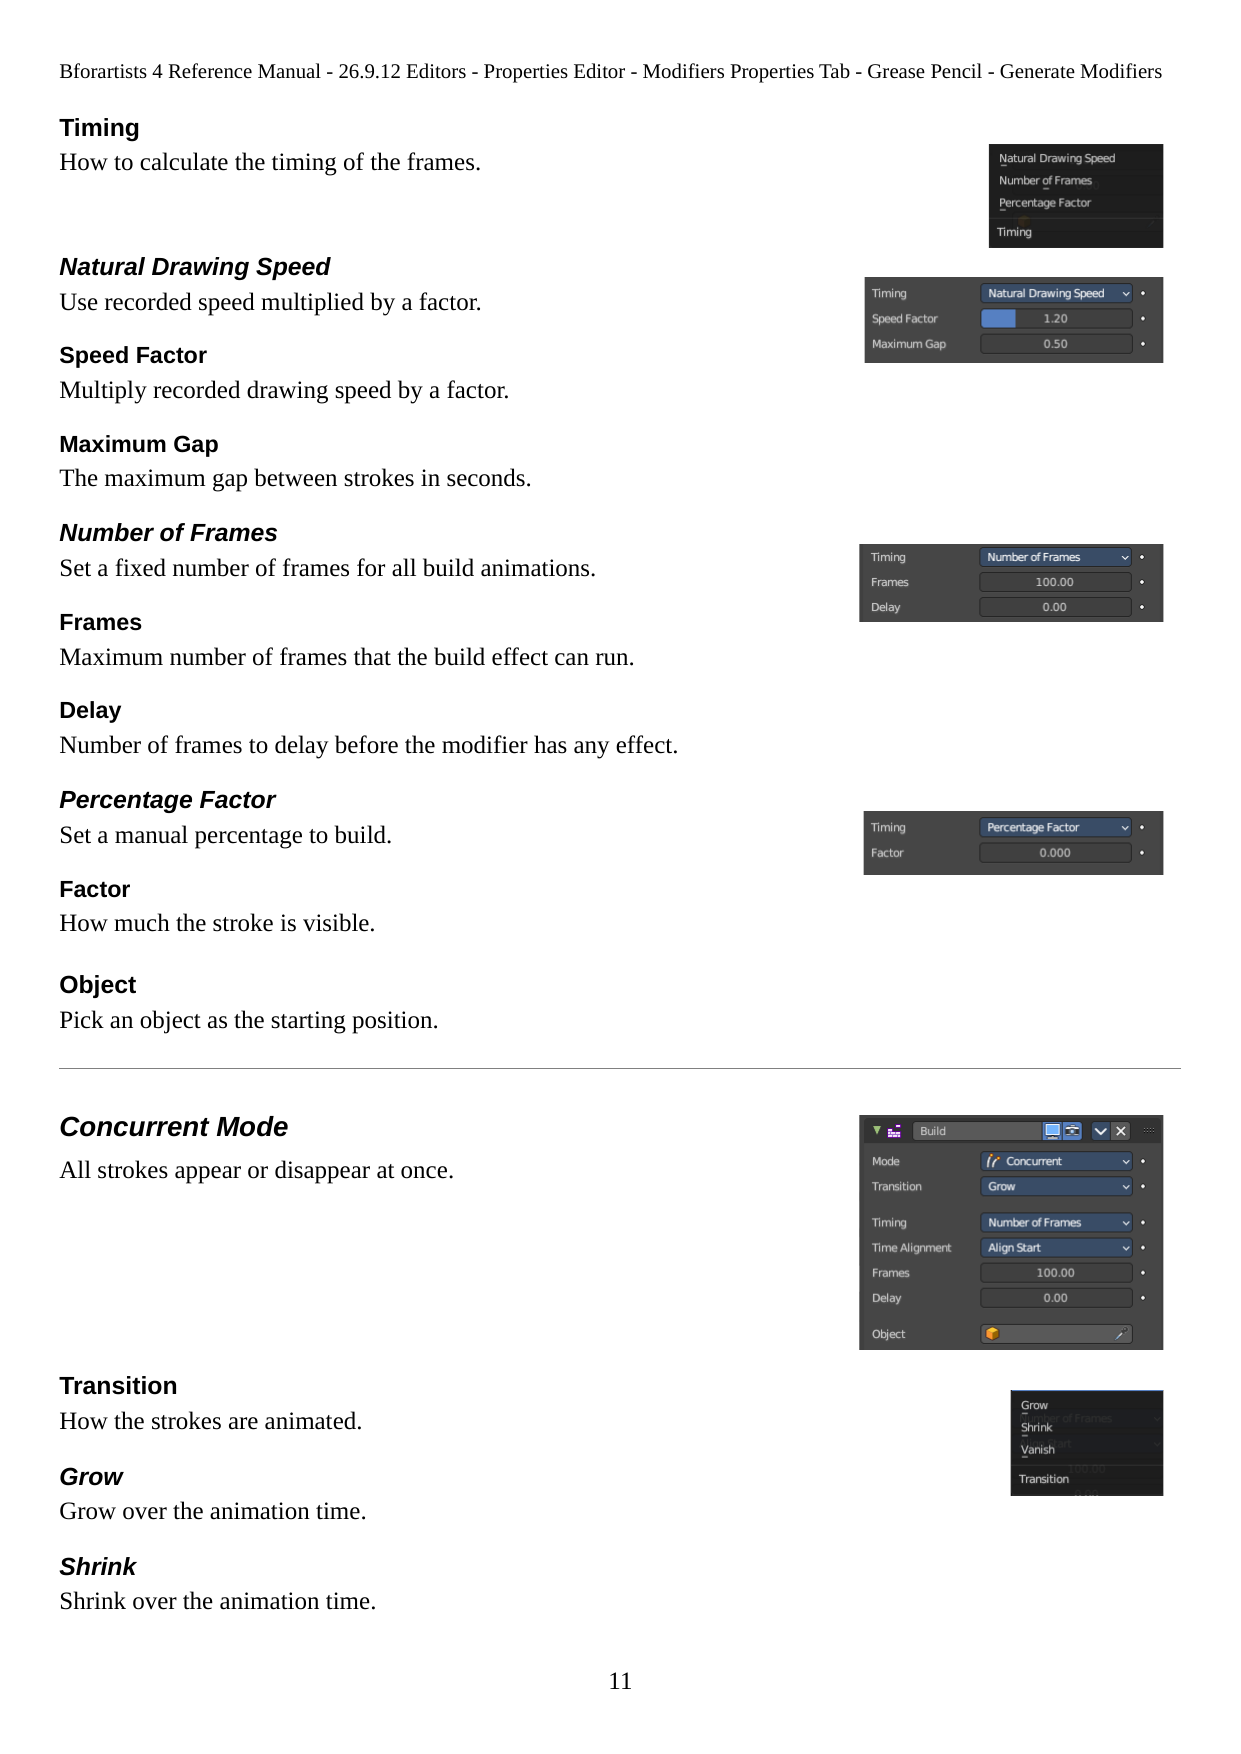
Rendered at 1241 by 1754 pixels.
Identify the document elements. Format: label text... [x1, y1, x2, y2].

subtitle Speed Factor [59, 342, 1181, 369]
subtitle Delay [59, 697, 1181, 724]
text Pick an object as the starting position. [59, 1005, 1181, 1033]
text Set a fixed number of frames for all build animations. [59, 553, 859, 582]
subtitle Percentage Factor [59, 785, 1181, 814]
subtitle Number of Frames [59, 518, 1181, 547]
picture [863, 811, 1164, 875]
text Shrink over the animation time. [59, 1586, 1181, 1615]
text All strokes appear or disappear at once. [59, 1155, 859, 1184]
picture [864, 277, 1164, 363]
subtitle Object [59, 970, 1181, 998]
subtitle Factor [59, 875, 1181, 902]
text How much the stroke is visible. [59, 908, 1181, 937]
text Grow over the animation time. [59, 1496, 1181, 1525]
picture [859, 1115, 1164, 1350]
picture [988, 144, 1164, 248]
subtitle Maximum Gap [59, 430, 1181, 457]
subtitle Transition [59, 1371, 1181, 1400]
text How the strokes are animated. [59, 1406, 1010, 1435]
subtitle Shrink [59, 1552, 1181, 1580]
subtitle [1164, 1462, 1181, 1490]
subtitle Timing [59, 113, 1181, 141]
subtitle Frames [59, 609, 1181, 635]
text The maximum gap between strokes in seconds. [59, 463, 1181, 492]
text Multiply recorded drawing speed by a factor. [59, 375, 1181, 404]
picture [859, 544, 1164, 622]
text Number of frames to delay before the modifier has any effect. [59, 730, 1181, 759]
picture [1010, 1390, 1164, 1496]
text How to calculate the timing of the frames. [59, 147, 988, 176]
text Use recorded speed multiplied by a factor. [59, 287, 864, 315]
subtitle Grow [59, 1462, 1010, 1490]
subtitle Concurrent Mode [59, 1111, 1181, 1142]
subtitle Natural Drawing Speed [59, 252, 1181, 280]
text Maximum number of frames that the build effect can run. [59, 642, 1181, 670]
text Set a manual percentage to build. [59, 820, 863, 849]
